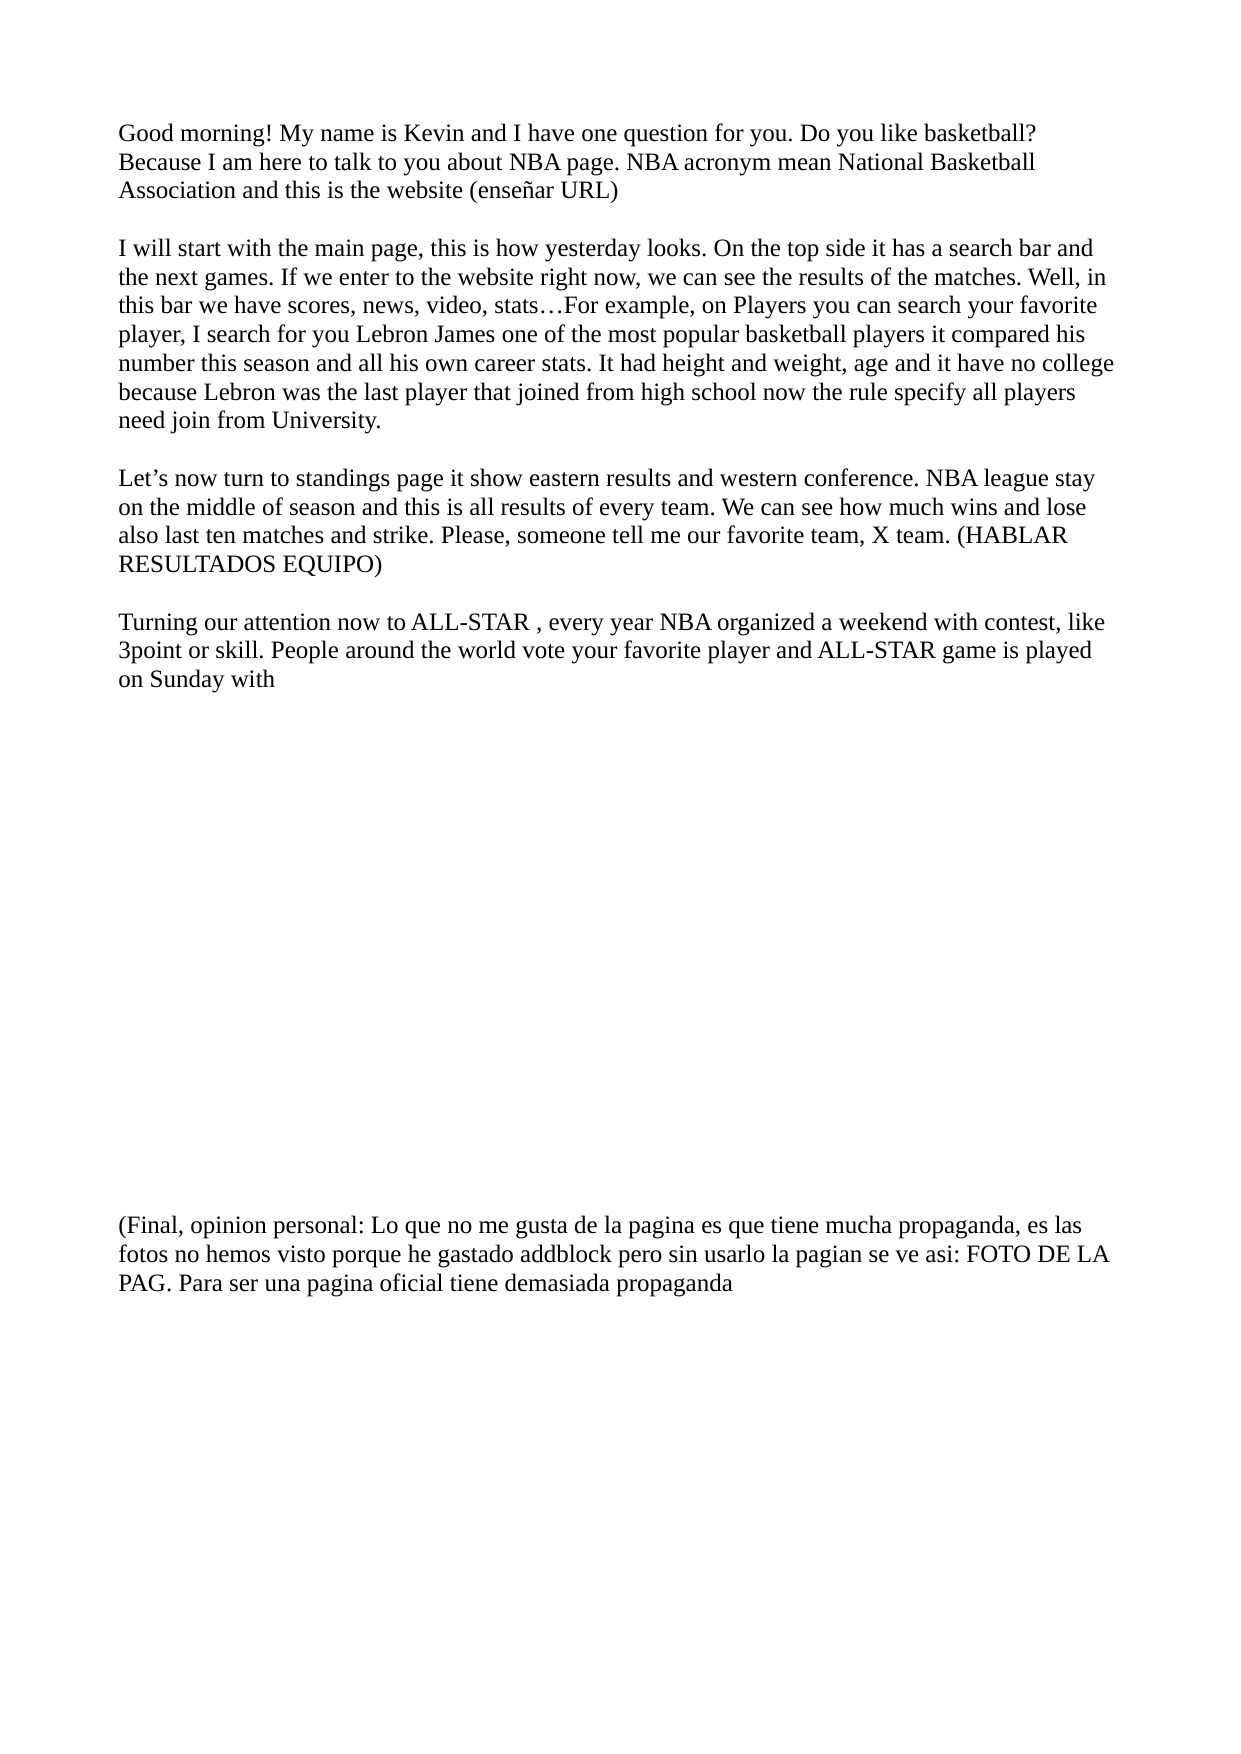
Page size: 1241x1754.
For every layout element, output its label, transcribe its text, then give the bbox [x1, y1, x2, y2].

text I will start with the main page, this is how yesterday looks. On the top side it has a search bar and the next games. If we enter to the website right now, we can see the results of the matches. Well, in this bar we have scores, news, video, stats…For example, on Players you can search your favorite player, I search for you Lebron James one of the most popular basketball players it compared his number this season and all his own career stats. It had height and weight, age and it have no college because Lebron was the last player that joined from high school now the rule specify all players need join from University. [118, 233, 1122, 434]
text Let’s now turn to standings page it show eastern results and western conference. NBA league stay on the middle of season and this is all results of every team. We can see how much wins and lose also last ten matches and strike. Please, someone tell me our favorite team, X team. (HABLAR RESULTADOS EQUIPO) [118, 463, 1122, 578]
text Good morning! My name is Kevin and I have one question for you. Do you like basketball? Because I am here to talk to you about NBA page. NBA acronym mean National Basketball Association and this is the website (enseñar URL) [118, 118, 1122, 204]
text (Final, opinion personal: Lo que no me gusta de la pagina es que tiene mucha propaganda, es las fotos no hemos visto porque he gastado addblock pero sin usarlo la pagian se ve asi: FOTO DE LA PAG. Para ser una pagina oficial tiene demasiada propaganda [118, 1211, 1122, 1297]
text Turning our attention now to ALL-STAR , every year NBA organized a weekend with contest, like 3point or skill. People around the world vote your favorite player and ALL-STAR game is played on Sunday with [118, 607, 1122, 693]
